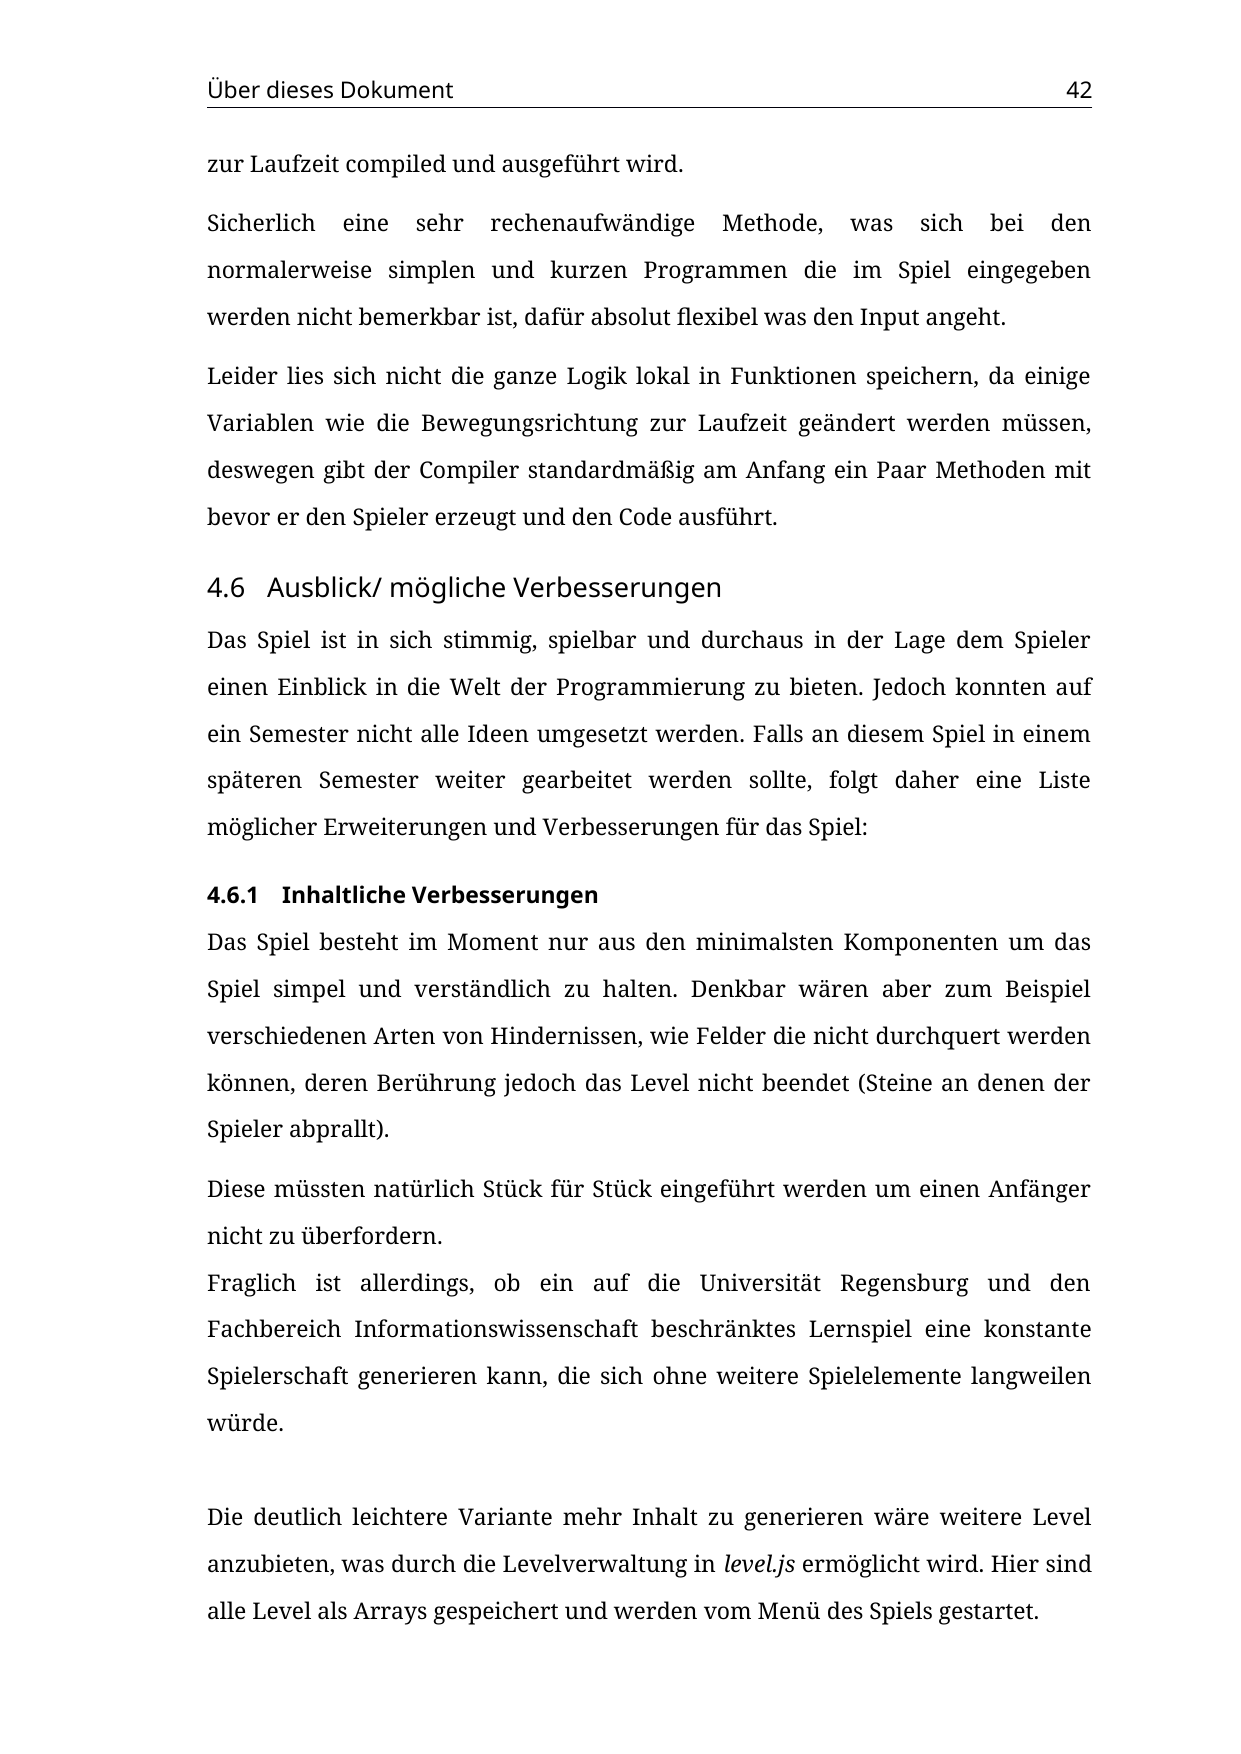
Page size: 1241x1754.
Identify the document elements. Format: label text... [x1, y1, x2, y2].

text Sicherlich eine sehr rechenaufwändige Methode, was sich bei den normalerweise simplen und kurzen Programmen die im Spiel eingegeben werden nicht bemerkbar ist, dafür absolut flexibel was den Input angeht. [207, 207, 1092, 332]
text zur Laufzeit compiled und ausgeführt wird. [207, 148, 1092, 179]
text Das Spiel ist in sich stimmig, spielbar und durchaus in der Lage dem Spieler einen Einblick in die Welt der Programmierung zu bieten. Jedoch konnten auf ein Semester nicht alle Ideen umgesetzt werden. Falls an diesem Spiel in einem späteren Semester weiter gearbeitet werden sollte, folgt daher eine Liste möglicher Erweiterungen und Verbesserungen für das Spiel: [207, 624, 1092, 843]
text Das Spiel besteht im Moment nur aus den minimalsten Komponenten um das Spiel simpel und verständlich zu halten. Denkbar wären aber zum Beispiel verschiedenen Arten von Hindernissen, wie Felder die nicht durchquert werden können, deren Berührung jedoch das Level nicht beendet (Steine an denen der Spieler abprallt). [207, 926, 1092, 1145]
text Leider lies sich nicht die ganze Logik lokal in Funktionen speichern, da einige Variablen wie die Bewegungsrichtung zur Laufzeit geändert werden müssen, deswegen gibt der Compiler standardmäßig am Anfang ein Paar Methoden mit bevor er den Spieler erzeugt und den Code ausführt. [207, 360, 1092, 532]
text Fraglich ist allerdings, ob ein auf die Universität Regensburg und den Fachbereich Informationswissenschaft beschränktes Lernspiel eine konstante Spielerschaft generieren kann, die sich ohne weitere Spielelemente langweilen würde. [207, 1267, 1092, 1438]
text Die deutlich leichtere Variante mehr Inhalt zu generieren wäre weitere Level anzubieten, was durch die Levelverwaltung in level.js ermöglicht wird. Hier sind alle Level als Arrays gespeichert und werden vom Menü des Spiels gestartet. [207, 1501, 1092, 1626]
text Diese müssten natürlich Stück für Stück eingeführt werden um einen Anfänger nicht zu überfordern. [207, 1173, 1092, 1251]
subtitle Ausblick/ mögliche Verbesserungen [207, 568, 1092, 605]
subtitle Inhaltliche Verbesserungen [207, 879, 1092, 910]
